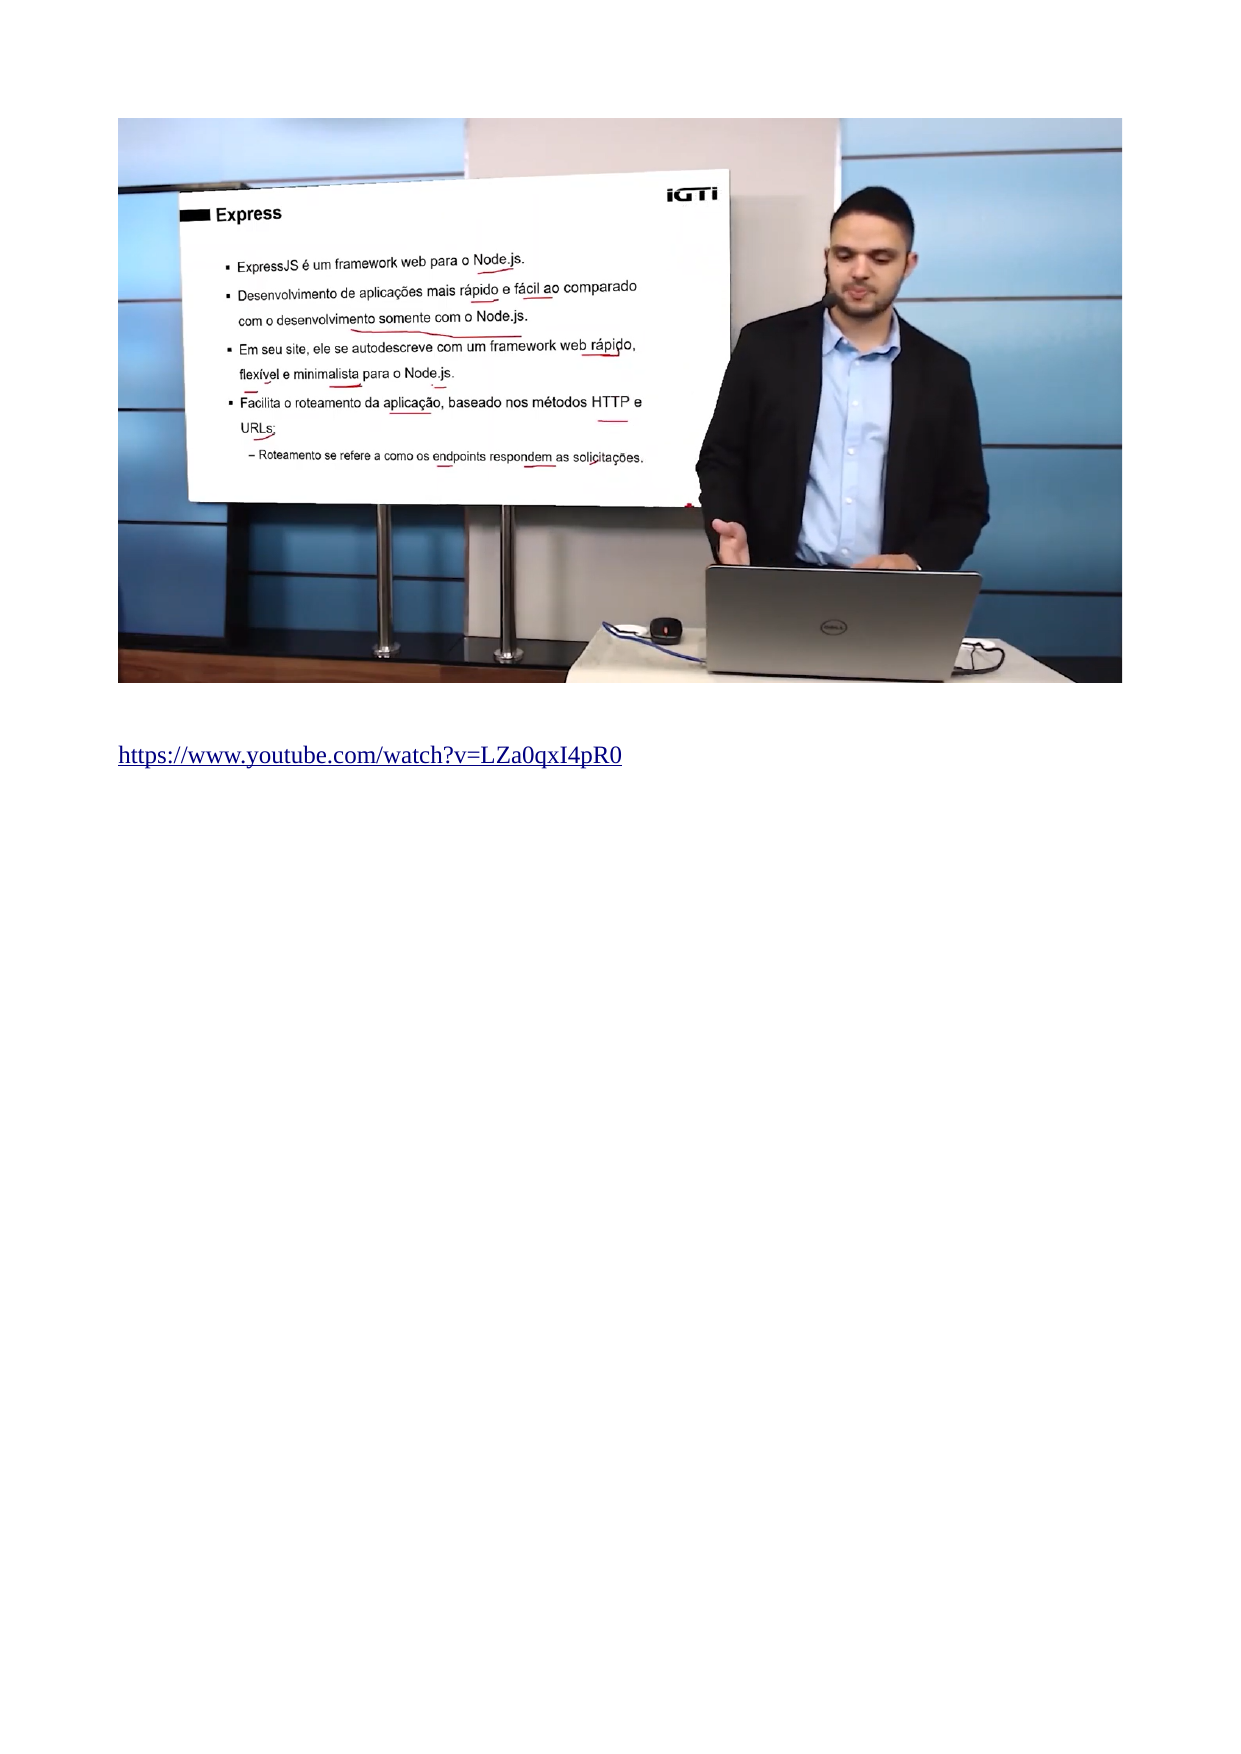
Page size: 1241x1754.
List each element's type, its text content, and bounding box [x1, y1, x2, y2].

picture [118, 118, 1123, 683]
text https://www.youtube.com/watch?v=LZa0qxI4pR0 [118, 740, 1122, 769]
